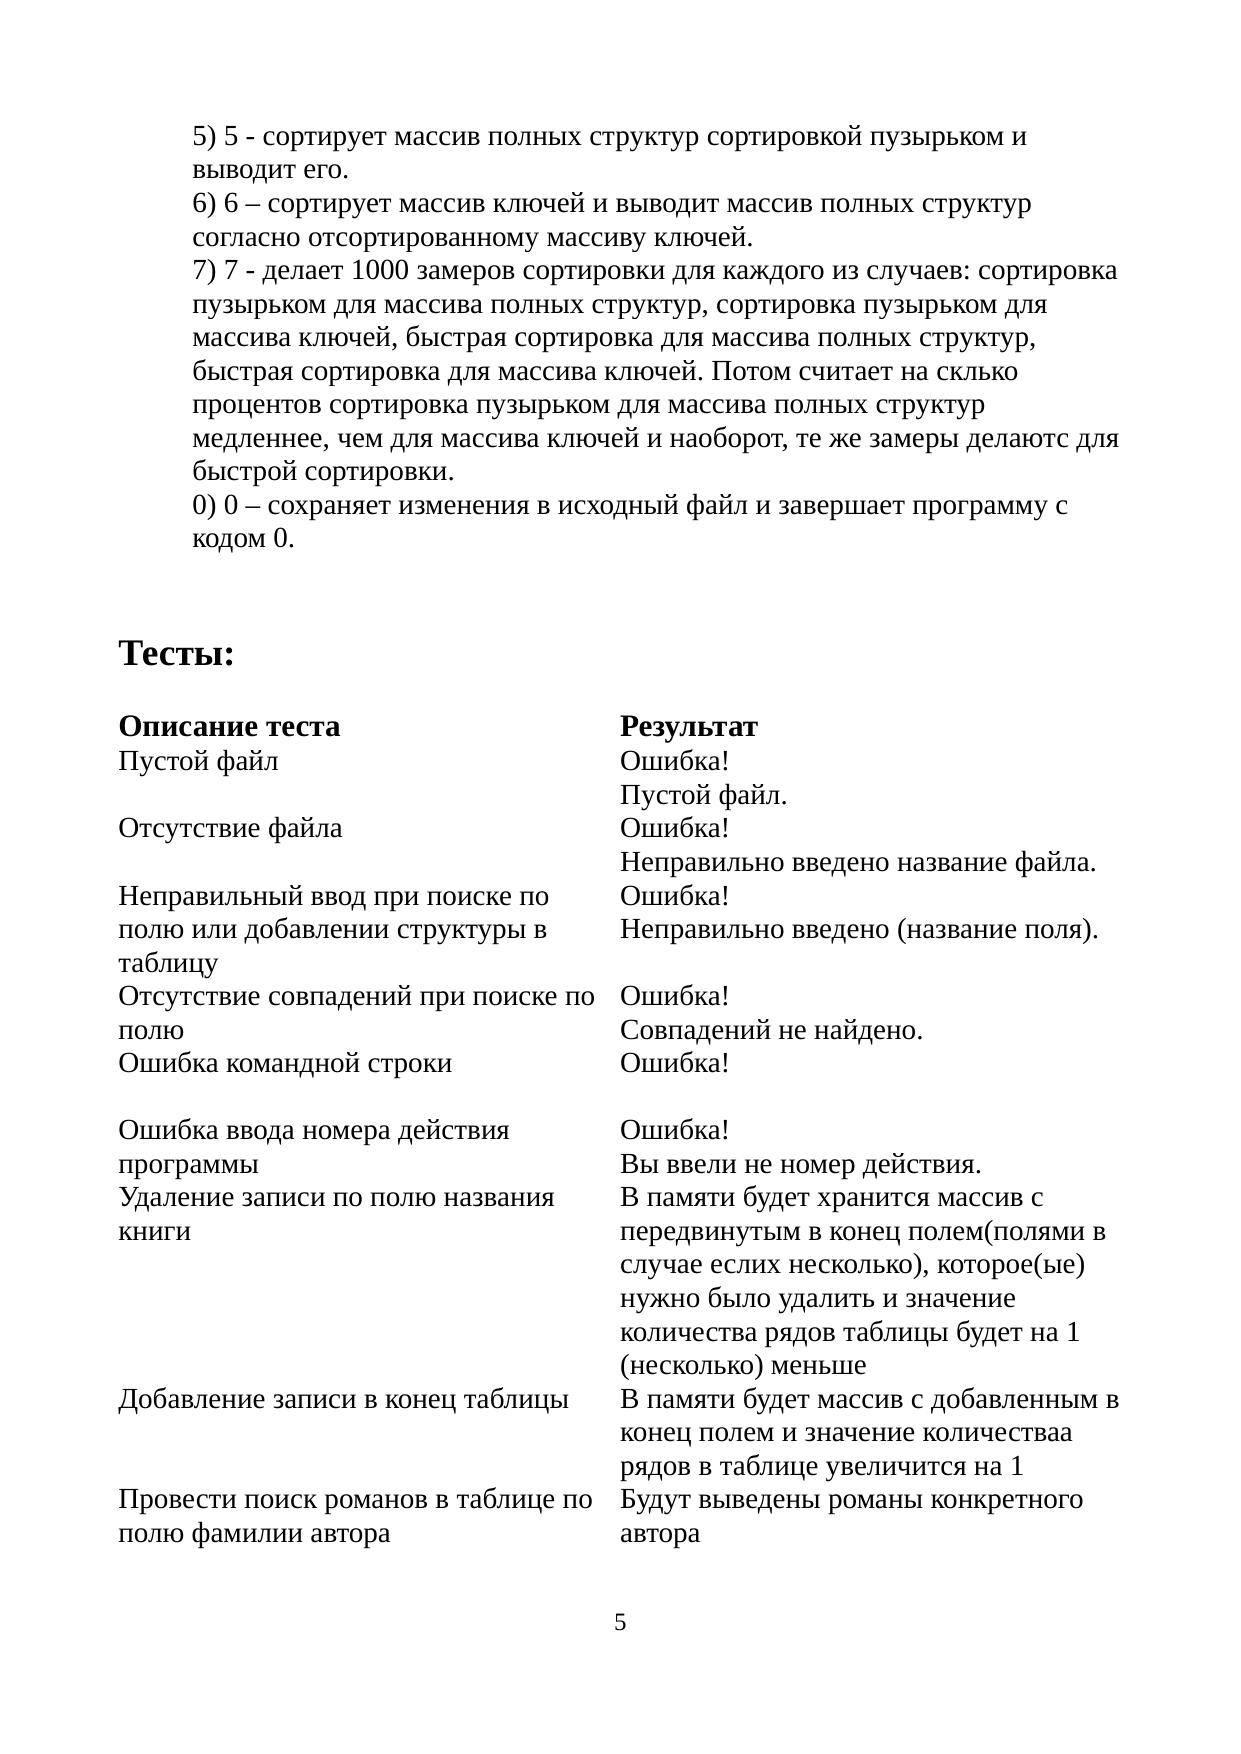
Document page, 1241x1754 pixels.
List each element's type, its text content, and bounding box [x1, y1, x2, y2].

text Тесты: [118, 631, 1122, 674]
text 0) 0 – сохраняет изменения в исходный файл и завершает программу с кодом 0. [118, 487, 1122, 554]
table_cell В памяти будет хранится массив с передвинутым в конец полем(полями в случае еслих несколько), которое(ые) нужно было удалить и значение количества рядов таблицы будет на 1 (несколько) меньше [620, 1180, 1122, 1381]
text 5) 5 - сортирует массив полных структур сортировкой пузырьком и выводит его. [118, 118, 1122, 185]
table_cell Отсутствие совпадений при поиске по полю [118, 978, 620, 1045]
table_cell Ошибка! Вы ввели не номер действия. [620, 1113, 1122, 1179]
table_cell Ошибка ввода номера действия программы [118, 1113, 620, 1179]
table_cell Ошибка! Пустой файл. [620, 744, 1122, 811]
table_cell Провести поиск романов в таблице по полю фамилии автора [118, 1481, 620, 1548]
table_header Описание теста [118, 708, 620, 743]
table_cell Удаление записи по полю названия книги [118, 1180, 620, 1381]
text 7) 7 - делает 1000 замеров сортировки для каждого из случаев: сортировка пузырьком для массива полных структур, сортировка пузырьком для массива ключей, быстрая сортировка для массива полных структур, быстрая сортировка для массива ключей. Потом считает на склько процентов сортировка пузырьком для массива полных структур медленнее, чем для массива ключей и наоборот, те же замеры делаютс для быстрой сортировки. [118, 252, 1122, 487]
table_header Результат [620, 708, 1122, 743]
table_cell В памяти будет массив с добавленным в конец полем и значение количестваа рядов в таблице увеличится на 1 [620, 1381, 1122, 1481]
text 6) 6 – сортирует массив ключей и выводит массив полных структур согласно отсортированному массиву ключей. [118, 185, 1122, 252]
table_cell Ошибка! Неправильно введено название файла. [620, 811, 1122, 878]
table_cell Пустой файл [118, 744, 620, 811]
table_cell Добавление записи в конец таблицы [118, 1381, 620, 1481]
table_cell Ошибка! [620, 1045, 1122, 1112]
table_cell Будут выведены романы конкретного автора [620, 1481, 1122, 1548]
table_cell Ошибка командной строки [118, 1045, 620, 1112]
table_cell Отсутствие файла [118, 811, 620, 878]
table_cell Ошибка! Совпадений не найдено. [620, 978, 1122, 1045]
table_cell Ошибка! Неправильно введено (название поля). [620, 878, 1122, 978]
table_cell Неправильный ввод при поиске по полю или добавлении структуры в таблицу [118, 878, 620, 978]
